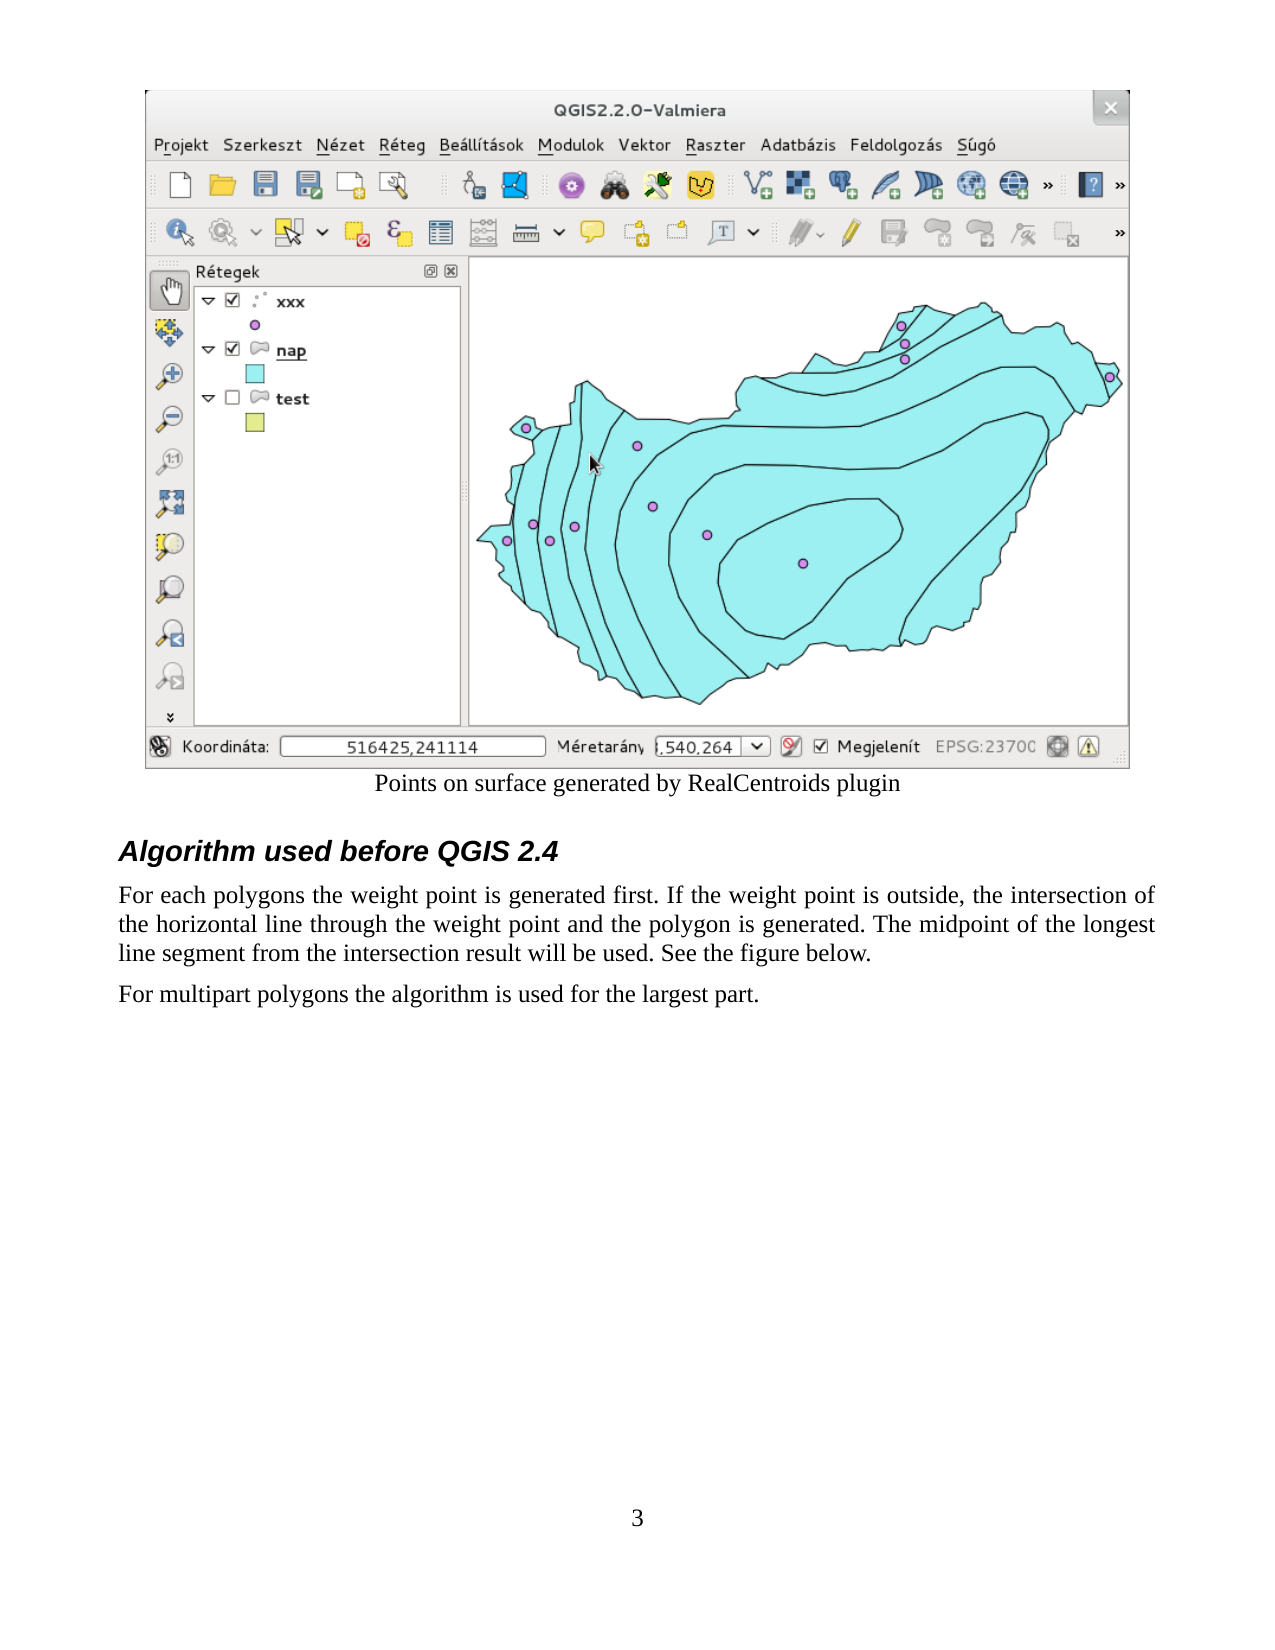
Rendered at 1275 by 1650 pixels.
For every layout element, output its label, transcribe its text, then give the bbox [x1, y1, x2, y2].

text For multipart polygons the algorithm is used for the largest part. [118, 979, 1157, 1008]
picture [145, 90, 1130, 769]
subtitle Algorithm used before QGIS 2.4 [118, 834, 1157, 868]
text Points on surface generated by RealCentroids plugin [118, 90, 1157, 797]
text For each polygons the weight point is generated first. If the weight point is outside, the intersection of the horizontal line through the weight point and the polygon is generated. The midpoint of the longest line segment from the intersection result will be used. See the figure below. [118, 880, 1157, 967]
